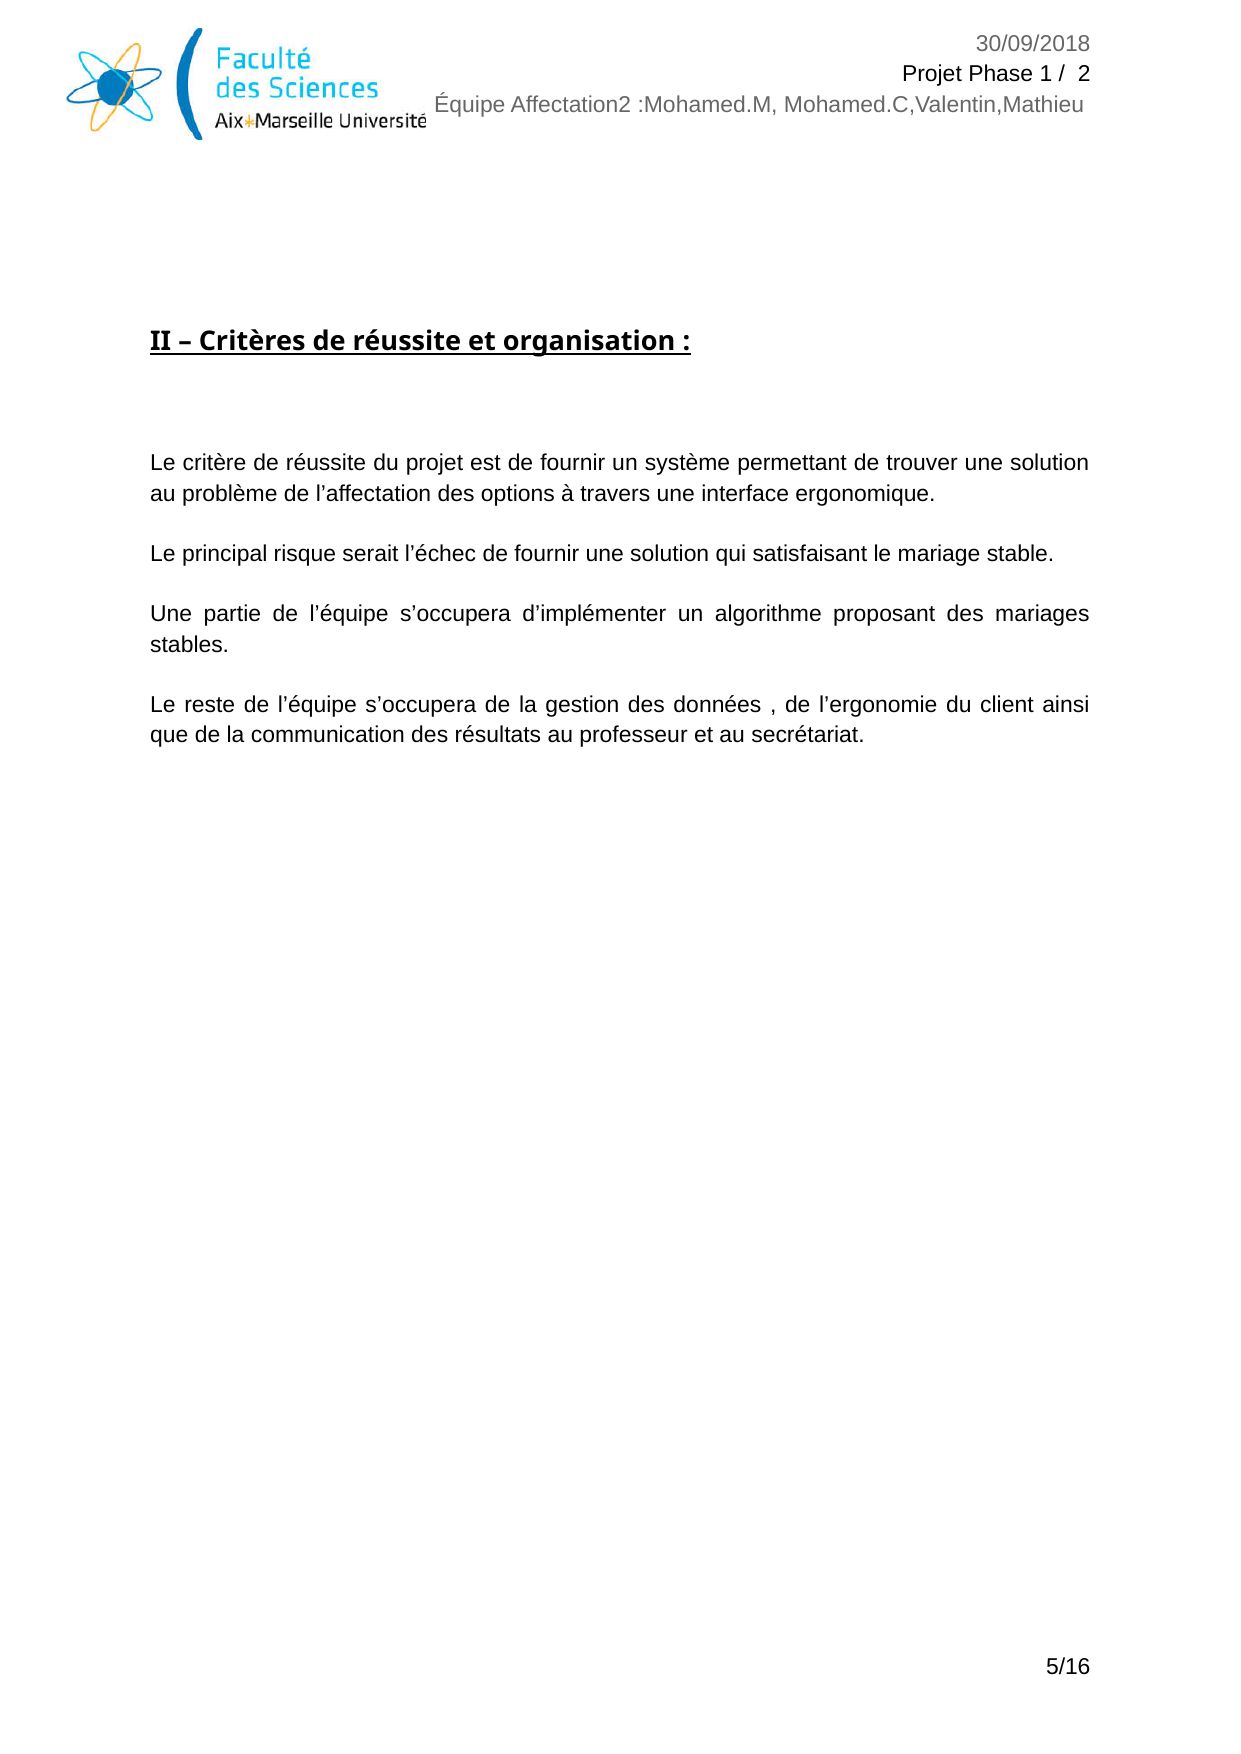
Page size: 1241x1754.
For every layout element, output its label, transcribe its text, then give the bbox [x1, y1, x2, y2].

text Le reste de l’équipe s’occupera de la gestion des données , de l’ergonomie du client ainsi que de la communication des résultats au professeur et au secrétariat. [150, 691, 1090, 748]
text Le principal risque serait l’échec de fournir une solution qui satisfaisant le mariage stable. [150, 540, 1090, 566]
subtitle II – Critères de réussite et organisation : [150, 322, 1090, 359]
text Le critère de réussite du projet est de fournir un système permettant de trouver une solution au problème de l’affectation des options à travers une interface ergonomique. [150, 449, 1090, 506]
picture [65, 28, 426, 140]
text Une partie de l’équipe s’occupera d’implémenter un algorithme proposant des mariages stables. [150, 600, 1090, 657]
